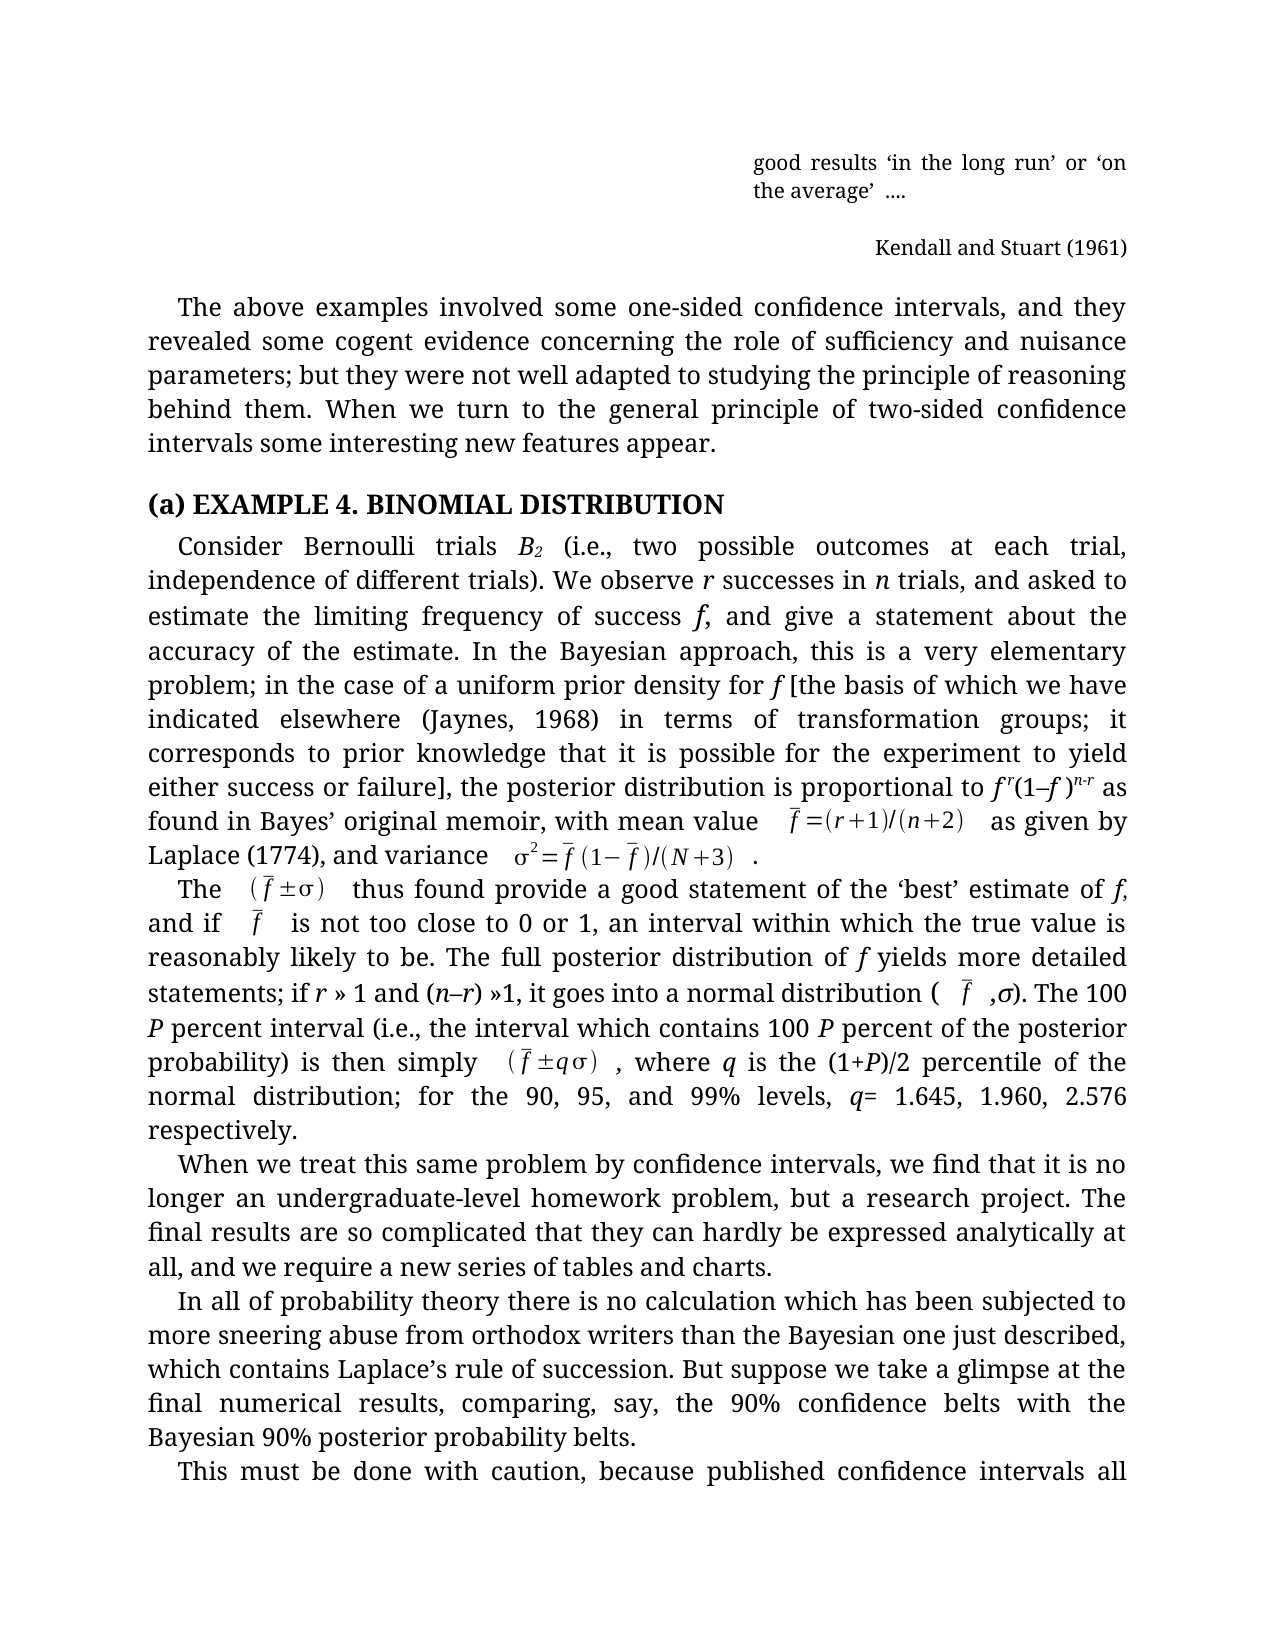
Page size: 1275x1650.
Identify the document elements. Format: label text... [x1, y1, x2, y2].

text When we treat this same problem by confidence intervals, we find that it is no longer an undergraduate-level homework problem, but a research project. The final results are so complicated that they can hardly be expressed analytically at all, and we require a new series of tables and charts. [148, 1147, 1127, 1283]
text The above examples involved some one-sided confidence intervals, and they revealed some cogent evidence concerning the role of sufficiency and nuisance parameters; but they were not well adapted to studying the principle of reasoning behind them. When we turn to the general principle of two-sided confidence intervals some interesting new features appear. [148, 290, 1127, 460]
text This must be done with caution, because published confidence intervals all [148, 1453, 1127, 1488]
text Kendall and Stuart (1961) [753, 233, 1127, 261]
text In all of probability theory there is no calculation which has been subjected to more sneering abuse from orthodox writers than the Bayesian one just described, which contains Laplace’s rule of succession. But suppose we take a glimpse at the final numerical results, comparing, say, the 90% confidence belts with the Bayesian 90% posterior probability belts. [148, 1283, 1127, 1453]
subtitle (a) EXAMPLE 4. BINOMIAL DISTRIBUTION [148, 485, 1127, 522]
text good results ‘in the long run’ or ‘on the average’ .... [753, 148, 1127, 204]
text Consider Bernoulli trials B2 (i.e., two possible outcomes at each trial, independence of different trials). We observe r successes in n trials, and asked to estimate the limiting frequency of success f, and give a statement about the accuracy of the estimate. In the Bayesian approach, this is a very elementary problem; in the case of a uniform prior density for f [the basis of which we have indicated elsewhere (Jaynes, 1968) in terms of transformation groups; it corresponds to prior knowledge that it is possible for the experiment to yield either success or failure], the posterior distribution is proportional to f r(1–f )n-r as found in Bayes’ original memoir, with mean value as given by Laplace (1774), and variance . [148, 528, 1127, 872]
text The thus found provide a good statement of the ‘best’ estimate of f, and if is not too close to 0 or 1, an interval within which the true value is reasonably likely to be. The full posterior distribution of f yields more detailed statements; if r » 1 and (n–r) »1, it goes into a normal distribution (,σ). The 100 P percent interval (i.e., the interval which contains 100 P percent of the posterior probability) is then simply , where q is the (1+P)/2 percentile of the normal distribution; for the 90, 95, and 99% levels, q= 1.645, 1.960, 2.576 respectively. [148, 872, 1127, 1147]
